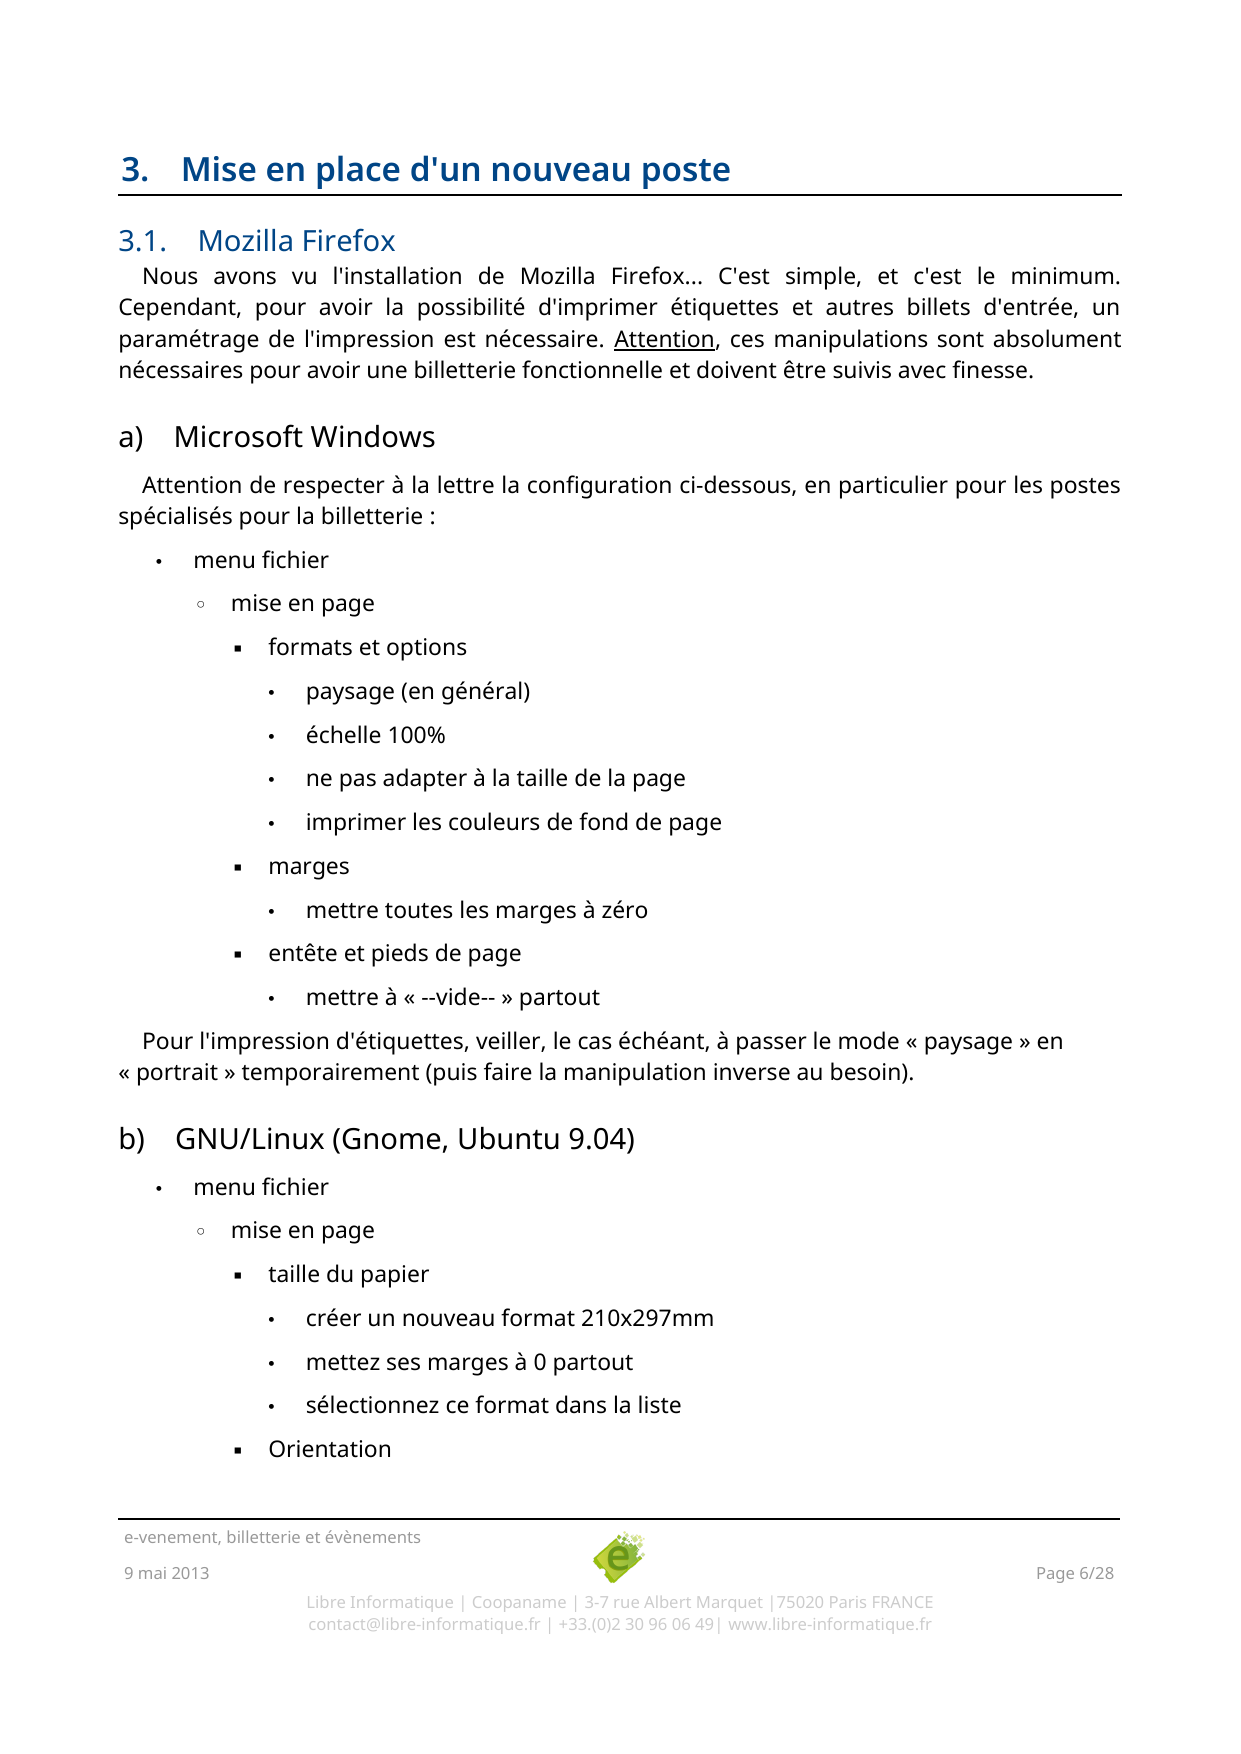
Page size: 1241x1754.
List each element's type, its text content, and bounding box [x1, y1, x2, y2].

list mise en page [193, 587, 1122, 618]
text Nous avons vu l'installation de Mozilla Firefox... C'est simple, et c'est le minimum. Cependant, pour avoir la possibilité d'imprimer étiquettes et autres billets d'entrée, un paramétrage de l'impression est nécessaire. Attention, ces manipulations sont absolument nécessaires pour avoir une billetterie fonctionnelle et doivent être suivis avec finesse. [118, 260, 1122, 385]
list mise en page [193, 1214, 1122, 1246]
list sélectionnez ce format dans la liste [268, 1389, 1122, 1421]
list mettez ses marges à 0 partout [268, 1346, 1122, 1377]
list marges [231, 850, 1122, 881]
list échelle 100% [268, 718, 1122, 750]
list ne pas adapter à la taille de la page [268, 762, 1122, 793]
list paysage (en général) [268, 675, 1122, 706]
list imprimer les couleurs de fond de page [268, 806, 1122, 837]
list entête et pieds de page [231, 937, 1122, 968]
list créer un nouveau format 210x297mm [268, 1302, 1122, 1333]
subtitle Mozilla Firefox [118, 220, 1122, 260]
list taille du papier [231, 1258, 1122, 1289]
list mettre toutes les marges à zéro [268, 893, 1122, 925]
text Pour l'impression d'étiquettes, veiller, le cas échéant, à passer le mode « paysage » en « portrait » temporairement (puis faire la manipulation inverse au besoin). [118, 1025, 1122, 1087]
text Attention de respecter à la lettre la configuration ci-dessous, en particulier pour les postes spécialisés pour la billetterie : [118, 468, 1122, 531]
picture [590, 1531, 650, 1585]
list menu fichier [156, 543, 1122, 575]
subtitle GNU/Linux (Gnome, Ubuntu 9.04) [118, 1119, 1122, 1158]
subtitle Mise en place d'un nouveau poste [118, 143, 1122, 194]
list mettre à « --vide-- » partout [268, 981, 1122, 1012]
subtitle Microsoft Windows [118, 416, 1122, 456]
list Orientation [231, 1433, 1122, 1464]
list menu fichier [156, 1171, 1122, 1202]
list formats et options [231, 631, 1122, 662]
